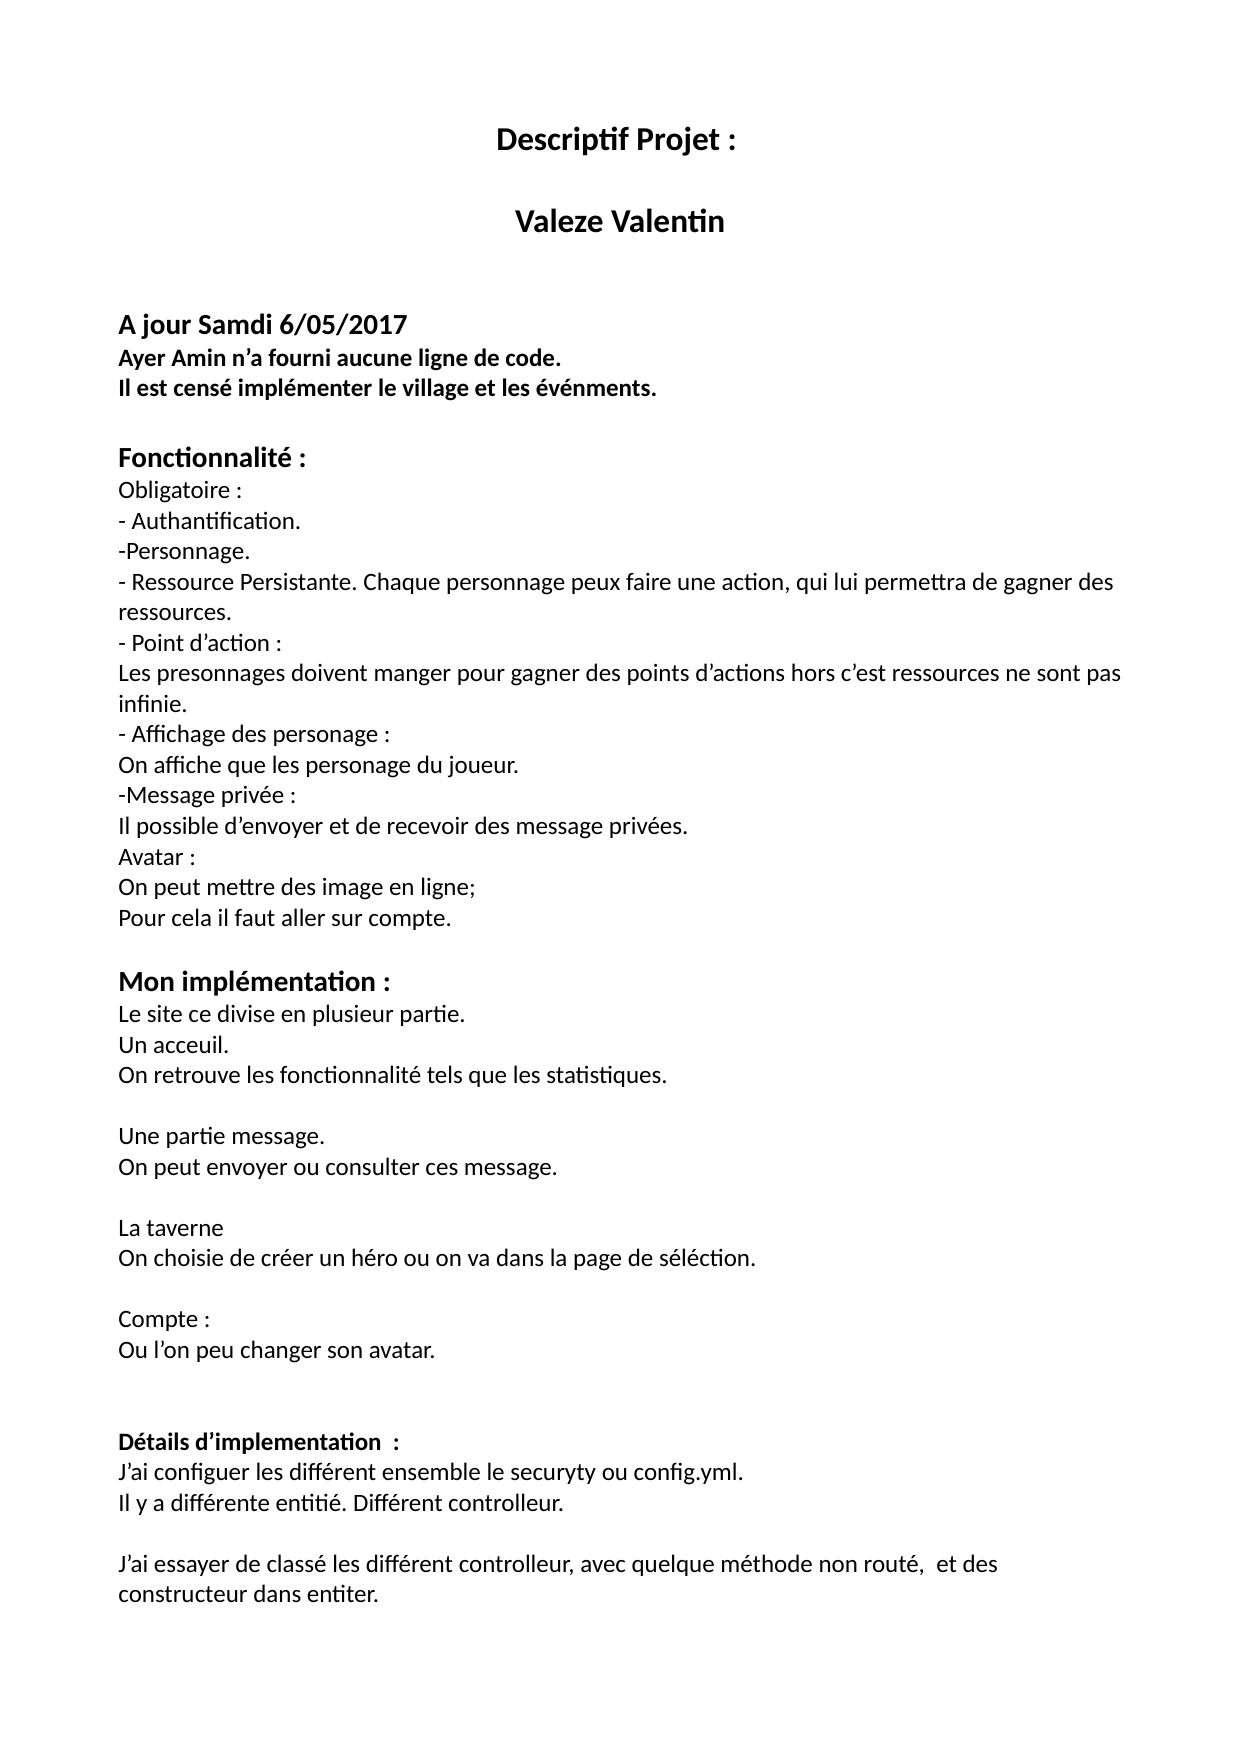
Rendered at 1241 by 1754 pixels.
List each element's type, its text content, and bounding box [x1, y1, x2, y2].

text Ou l’on peu changer son avatar. [118, 1334, 1122, 1364]
text -Personnage. [118, 535, 1122, 566]
text On choisie de créer un héro ou on va dans la page de séléction. [118, 1242, 1122, 1273]
text Fonctionnalité : [118, 439, 1122, 474]
text Il est censé implémenter le village et les événments. [118, 373, 1122, 403]
text Il possible d’envoyer et de recevoir des message privées. [118, 810, 1122, 841]
text Mon implémentation : [118, 963, 1122, 998]
text J’ai configuer les différent ensemble le securyty ou config.yml. [118, 1456, 1122, 1487]
text Une partie message. [118, 1120, 1122, 1151]
text Il y a différente entitié. Différent controlleur. [118, 1487, 1122, 1517]
text Descriptif Projet : [118, 118, 1122, 159]
text On affiche que les personage du joueur. [118, 749, 1122, 779]
text On retrouve les fonctionnalité tels que les statistiques. [118, 1059, 1122, 1090]
text Obligatoire : [118, 474, 1122, 505]
text Avatar : [118, 841, 1122, 871]
text - Ressource Persistante. Chaque personnage peux faire une action, qui lui permettra de gagner des ressources. [118, 566, 1122, 627]
text - Point d’action : [118, 627, 1122, 657]
text Ayer Amin n’a fourni aucune ligne de code. [118, 342, 1122, 373]
text - Affichage des personage : [118, 718, 1122, 749]
text Détails d’implementation : [118, 1426, 1122, 1456]
text Un acceuil. [118, 1029, 1122, 1059]
text Le site ce divise en plusieur partie. [118, 998, 1122, 1029]
text - Authantification. [118, 505, 1122, 535]
text -Message privée : [118, 779, 1122, 810]
text Valeze Valentin [118, 199, 1122, 240]
text Compte : [118, 1303, 1122, 1334]
text La taverne [118, 1212, 1122, 1242]
text On peut mettre des image en ligne; [118, 871, 1122, 902]
text A jour Samdi 6/05/2017 [118, 306, 1122, 342]
text J’ai essayer de classé les différent controlleur, avec quelque méthode non routé, et des constructeur dans entiter. [118, 1548, 1122, 1609]
text On peut envoyer ou consulter ces message. [118, 1151, 1122, 1181]
text Pour cela il faut aller sur compte. [118, 902, 1122, 932]
text Les presonnages doivent manger pour gagner des points d’actions hors c’est ressources ne sont pas infinie. [118, 657, 1122, 718]
